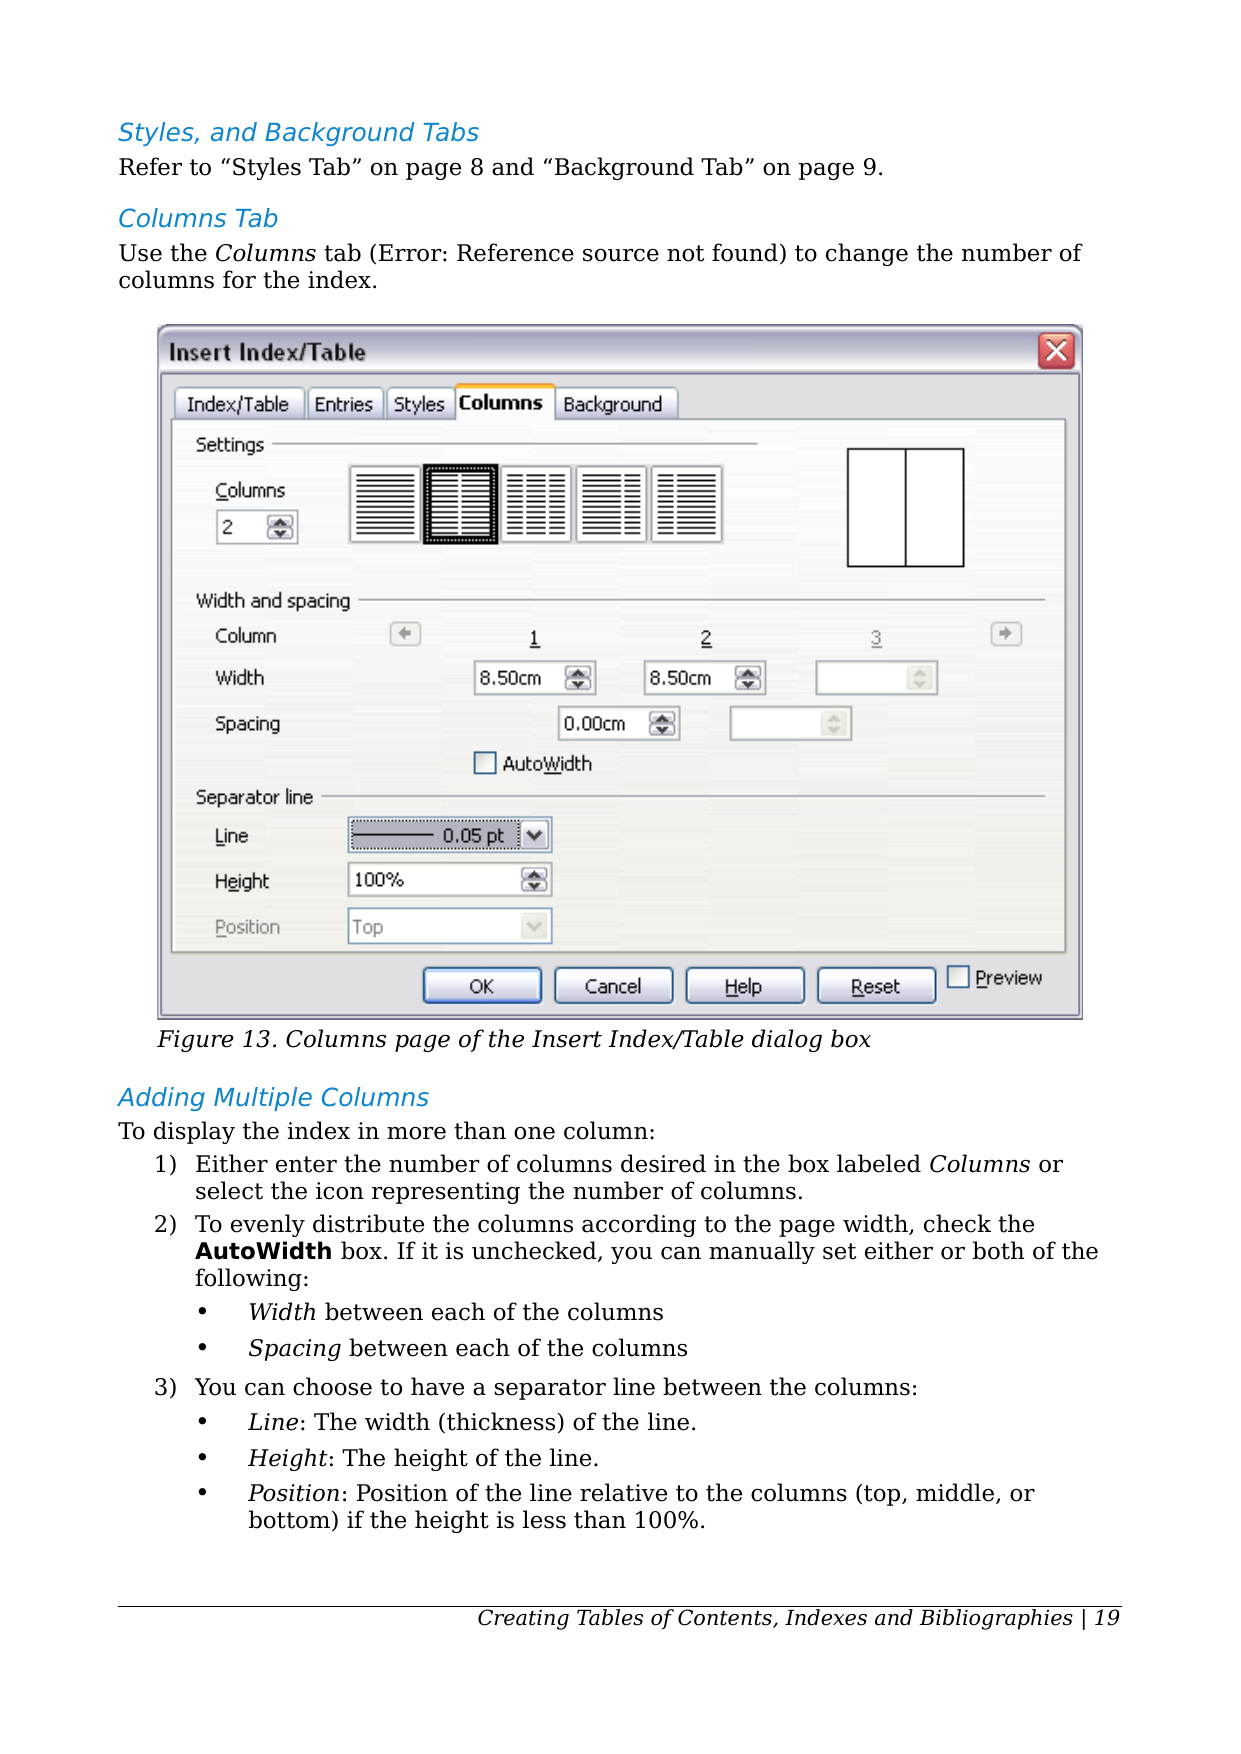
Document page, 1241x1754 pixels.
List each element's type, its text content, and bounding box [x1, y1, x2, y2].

list To display the index in more than one column: [118, 1118, 1122, 1145]
text Use the Columns tab (Figure 13) to change the number of columns for the index. [118, 240, 1122, 294]
text Figure 13. Columns page of the Insert Index/Table dialog box [157, 1026, 1083, 1052]
text Refer to “Styles Tab” on page 8 and “Background Tab” on page 9. [118, 154, 1122, 180]
list Height: The height of the line. [195, 1443, 1122, 1472]
list Line: The width (thickness) of the line. [195, 1407, 1122, 1437]
picture [157, 324, 1083, 1020]
list Position: Position of the line relative to the columns (top, middle, or bottom) if the height is less than 100%. [195, 1478, 1122, 1534]
subtitle Styles, and Background Tabs [118, 118, 1122, 147]
list To evenly distribute the columns according to the page width, check the AutoWidth box. If it is unchecked, you can manually set either or both of the following: [177, 1211, 1122, 1291]
list Either enter the number of columns desired in the box labeled Columns or select the icon representing the number of columns. [177, 1151, 1122, 1205]
subtitle Adding Multiple Columns [118, 1083, 1122, 1112]
list Spacing between each of the columns [195, 1333, 1122, 1362]
list You can choose to have a separator line between the columns: [177, 1374, 1122, 1401]
subtitle Columns Tab [118, 205, 1122, 234]
list Width between each of the columns [195, 1298, 1122, 1327]
